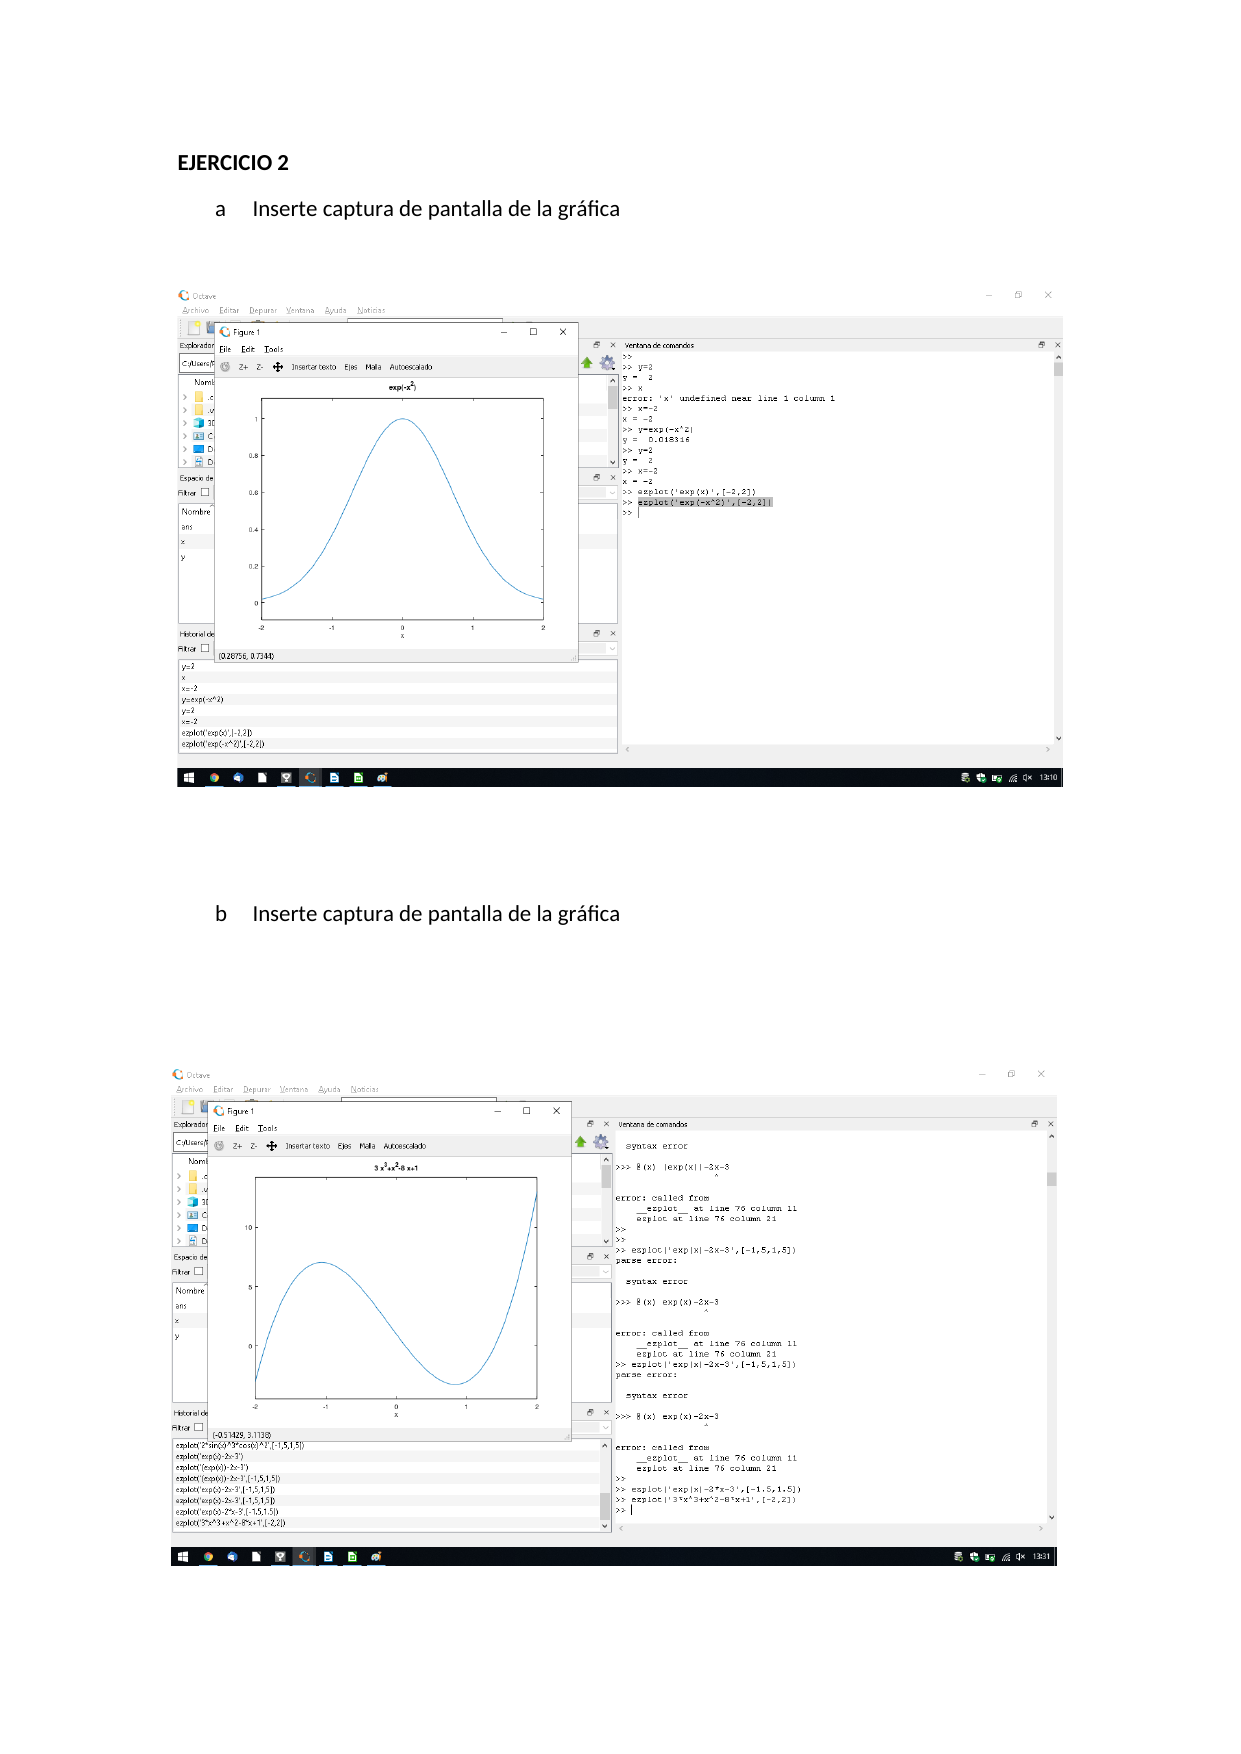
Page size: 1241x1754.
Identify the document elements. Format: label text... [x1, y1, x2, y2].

text EJERCICIO 2 [177, 148, 1063, 176]
picture [177, 288, 1063, 787]
list Inserte captura de pantalla de la gráfica [215, 899, 1063, 927]
list Inserte captura de pantalla de la gráfica [215, 194, 1063, 222]
picture [171, 1067, 1057, 1566]
